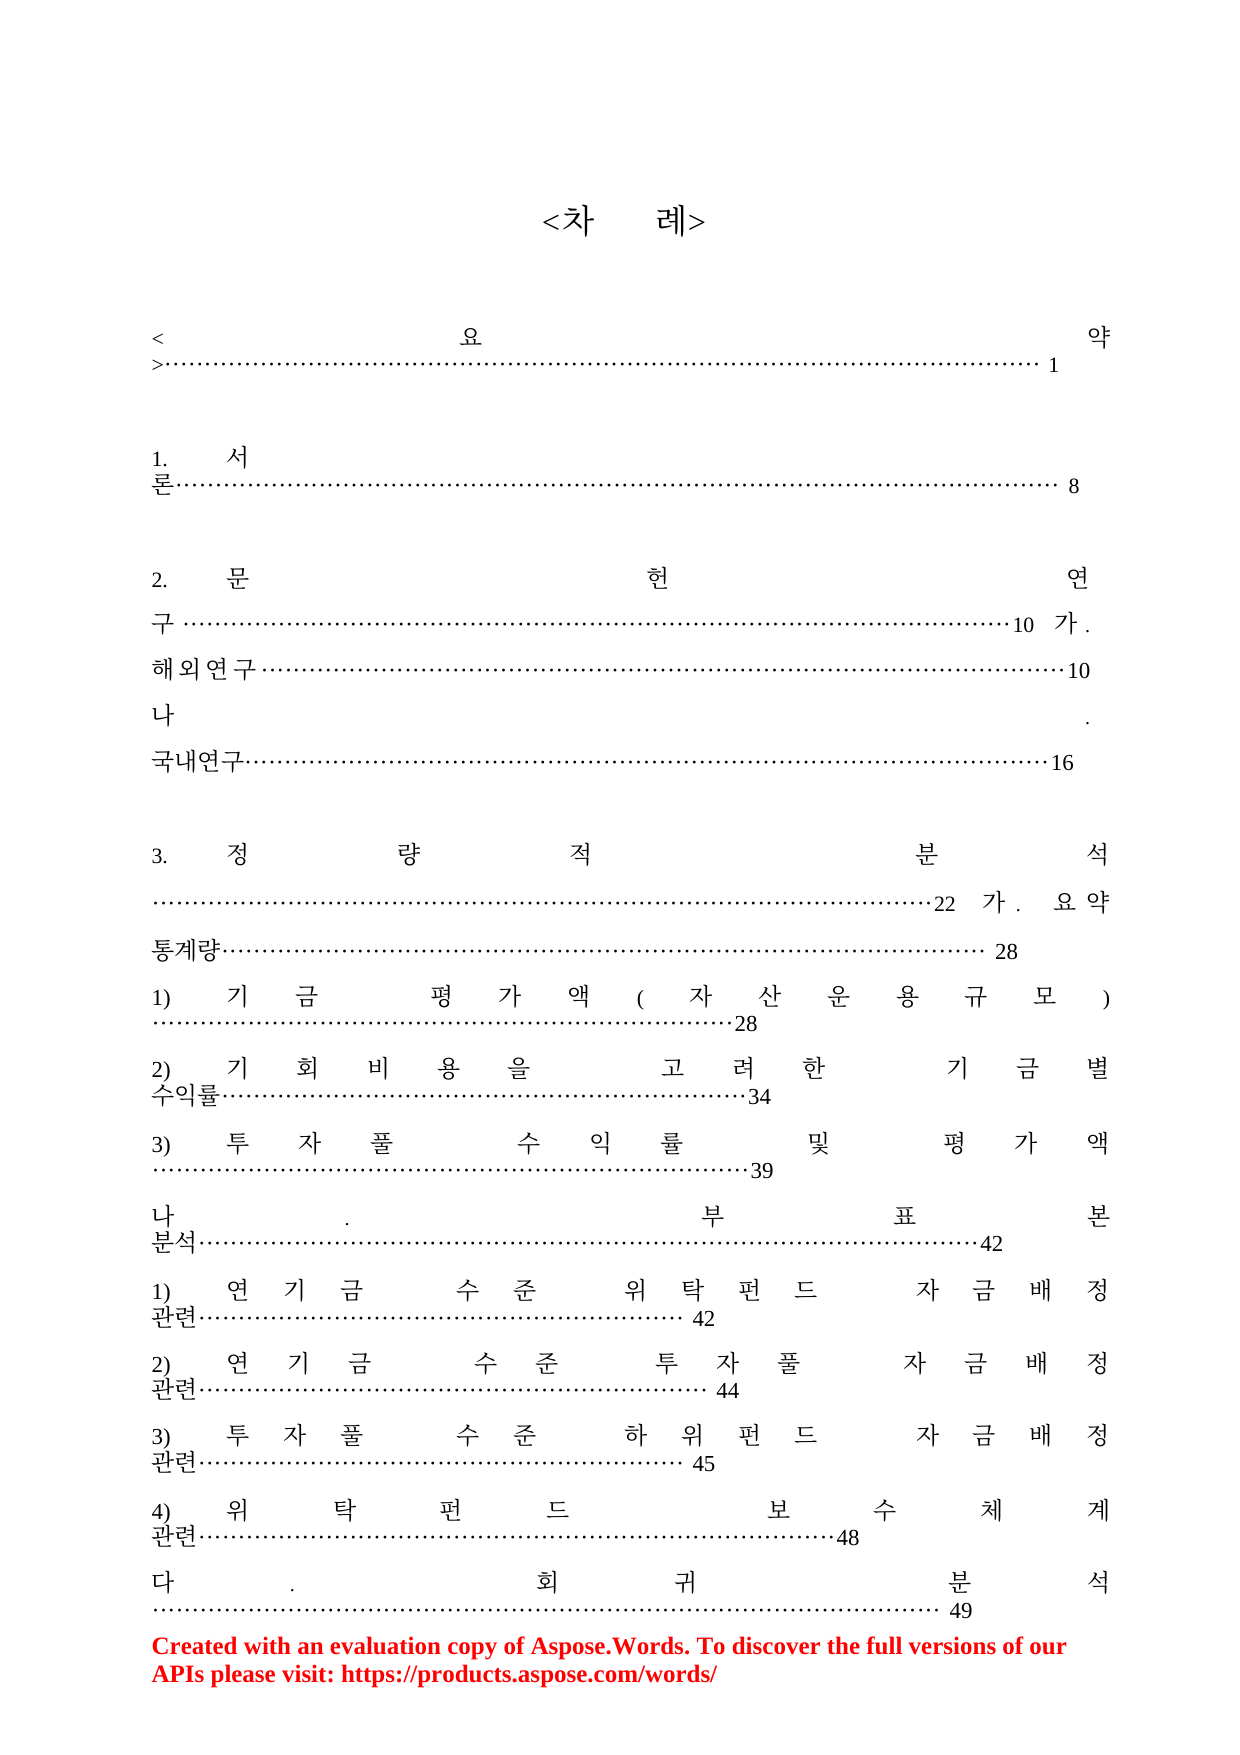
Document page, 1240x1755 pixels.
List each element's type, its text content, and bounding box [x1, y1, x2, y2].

list 연기금 수준 위탁펀드 자금배정 관련····························································· 42 [151, 1278, 1110, 1331]
list 투자풀 수준 하위펀드 자금배정 관련····························································· 45 [151, 1423, 1110, 1476]
list 투자풀 수익률 및 평가액 ···········································································39 [151, 1131, 1110, 1184]
text <차 례> [542, 204, 1110, 241]
text 다. 회귀 분석 ··································································································· 49 [151, 1570, 1110, 1623]
text 나. 부표본 분석··································································································42 [151, 1203, 1110, 1257]
list 서론··············································································································· 8 [151, 445, 1110, 498]
list 위탁펀드 보수체계 관련················································································48 [151, 1498, 1110, 1551]
text <요 약>·············································································································· 1 [151, 325, 1110, 378]
list 문헌연구········································································································10 가. 해외연구·····································································································10 나. 국내연구·····································································································16 [151, 547, 1090, 595]
list 연기금 수준 투자풀 자금배정 관련································································ 44 [151, 1351, 1110, 1404]
list 기회비용을 고려한 기금별 수익률··································································34 [151, 1056, 1110, 1109]
